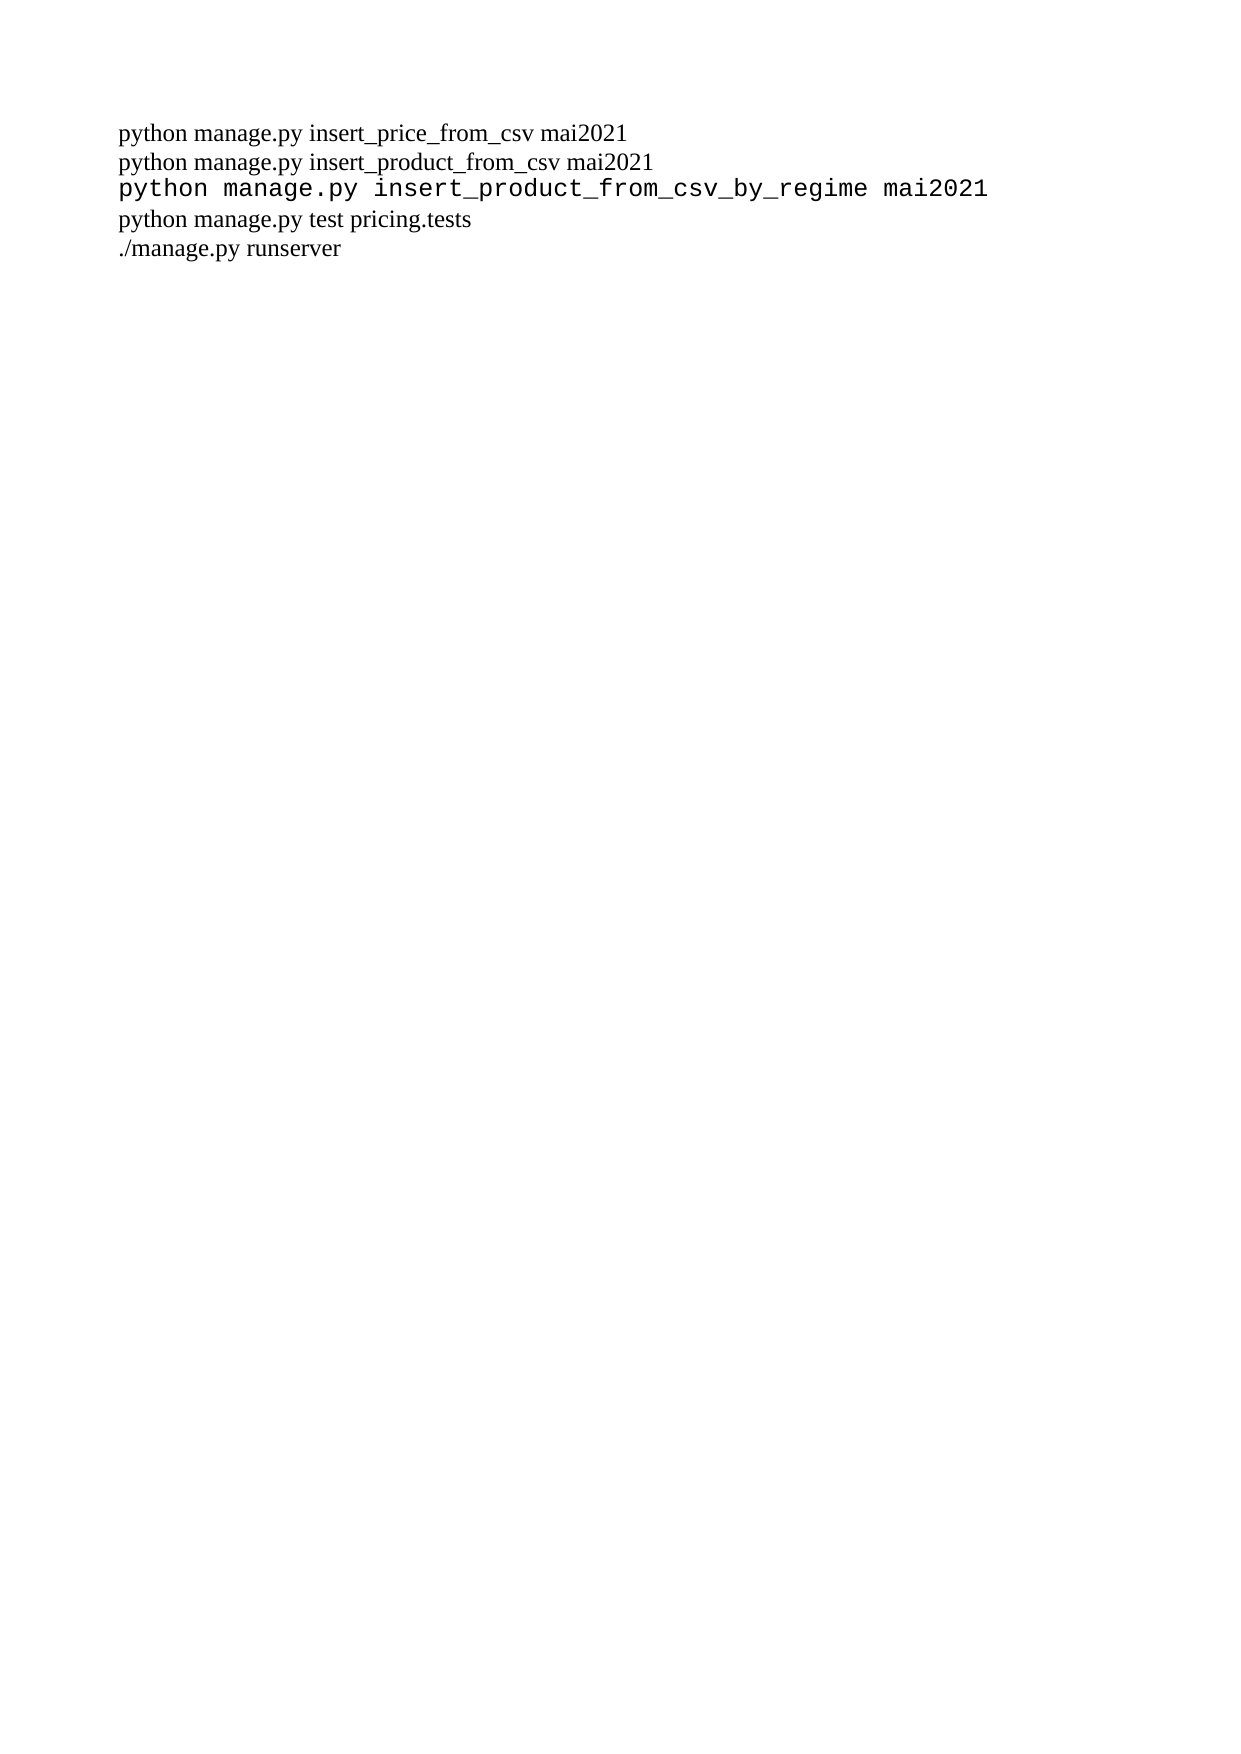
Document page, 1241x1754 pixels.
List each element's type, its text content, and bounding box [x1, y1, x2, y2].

text python manage.py insert_product_from_csv_by_regime mai2021 [118, 176, 1122, 204]
text ./manage.py runserver [118, 233, 1122, 261]
text python manage.py test pricing.tests [118, 204, 1122, 233]
text python manage.py insert_price_from_csv mai2021 [118, 118, 1122, 147]
text python manage.py insert_product_from_csv mai2021 [118, 147, 1122, 176]
